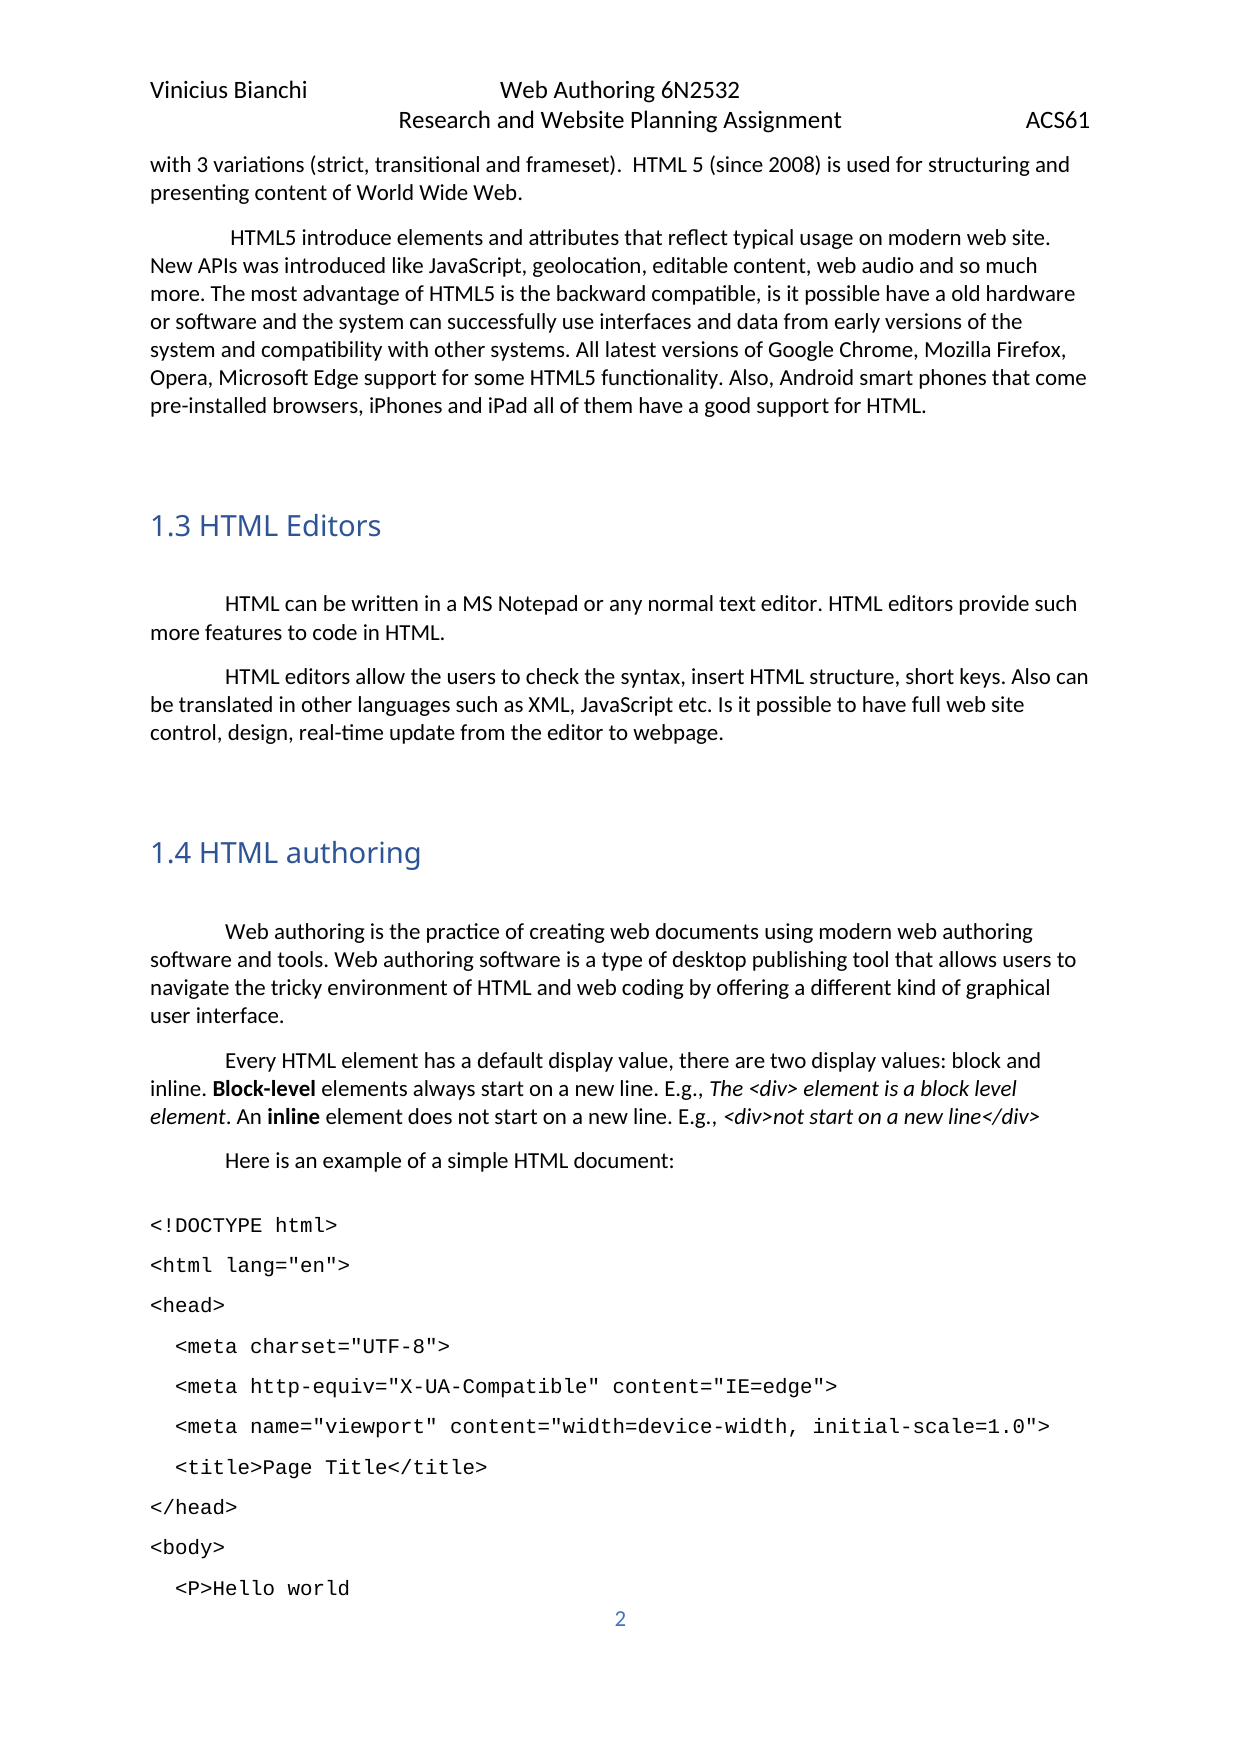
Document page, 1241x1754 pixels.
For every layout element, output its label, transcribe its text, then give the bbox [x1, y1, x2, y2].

text Here is an example of a simple HTML document: [150, 1147, 1090, 1174]
text <head> [150, 1296, 1090, 1319]
text <meta name="viewport" content="width=device-width, initial-scale=1.0"> [150, 1416, 1090, 1440]
text HTML editors allow the users to check the syntax, insert HTML structure, short keys. Also can be translated in other languages such as XML, JavaScript etc. Is it possible to have full web site control, design, real-time update from the editor to webpage. [150, 662, 1090, 746]
subtitle 1.3 HTML Editors [150, 505, 1090, 545]
text </head> [150, 1497, 1090, 1521]
text <title>Page Title</title> [150, 1457, 1090, 1480]
text <html lang="en"> [150, 1255, 1090, 1279]
text <body> [150, 1537, 1090, 1561]
text Every HTML element has a default display value, there are two display values: block and inline. Block-level elements always start on a new line. E.g., The <div> element is a block level element. An inline element does not start on a new line. E.g., <div>not start on a new line</div> [150, 1046, 1090, 1130]
text <meta http-equiv="X-UA-Compatible" content="IE=edge"> [150, 1376, 1090, 1400]
text HTML5 introduce elements and attributes that reflect typical usage on modern web site. New APIs was introduced like JavaScript, geolocation, editable content, web audio and so much more. The most advantage of HTML5 is the backward compatible, is it possible have a old hardware or software and the system can successfully use interfaces and data from early versions of the system and compatibility with other systems. All latest versions of Google Chrome, Mozilla Firefox, Opera, Microsoft Edge support for some HTML5 functionality. Also, Android smart phones that come pre-installed browsers, iPhones and iPad all of them have a good support for HTML. [150, 223, 1090, 419]
text <meta charset="UTF-8"> [150, 1336, 1090, 1359]
text <!DOCTYPE html> [150, 1215, 1090, 1238]
text with 3 variations (strict, transitional and frameset). HTML 5 (since 2008) is used for structuring and presenting content of World Wide Web. [150, 150, 1090, 206]
text HTML can be written in a MS Notepad or any normal text editor. HTML editors provide such more features to code in HTML. [150, 589, 1090, 646]
text <P>Hello world [150, 1578, 1090, 1601]
subtitle 1.4 HTML authoring [150, 833, 1090, 872]
text Web authoring is the practice of creating web documents using modern web authoring software and tools. Web authoring software is a type of desktop publishing tool that allows users to navigate the tricky environment of HTML and web coding by offering a different kind of graphical user interface. [150, 917, 1090, 1029]
